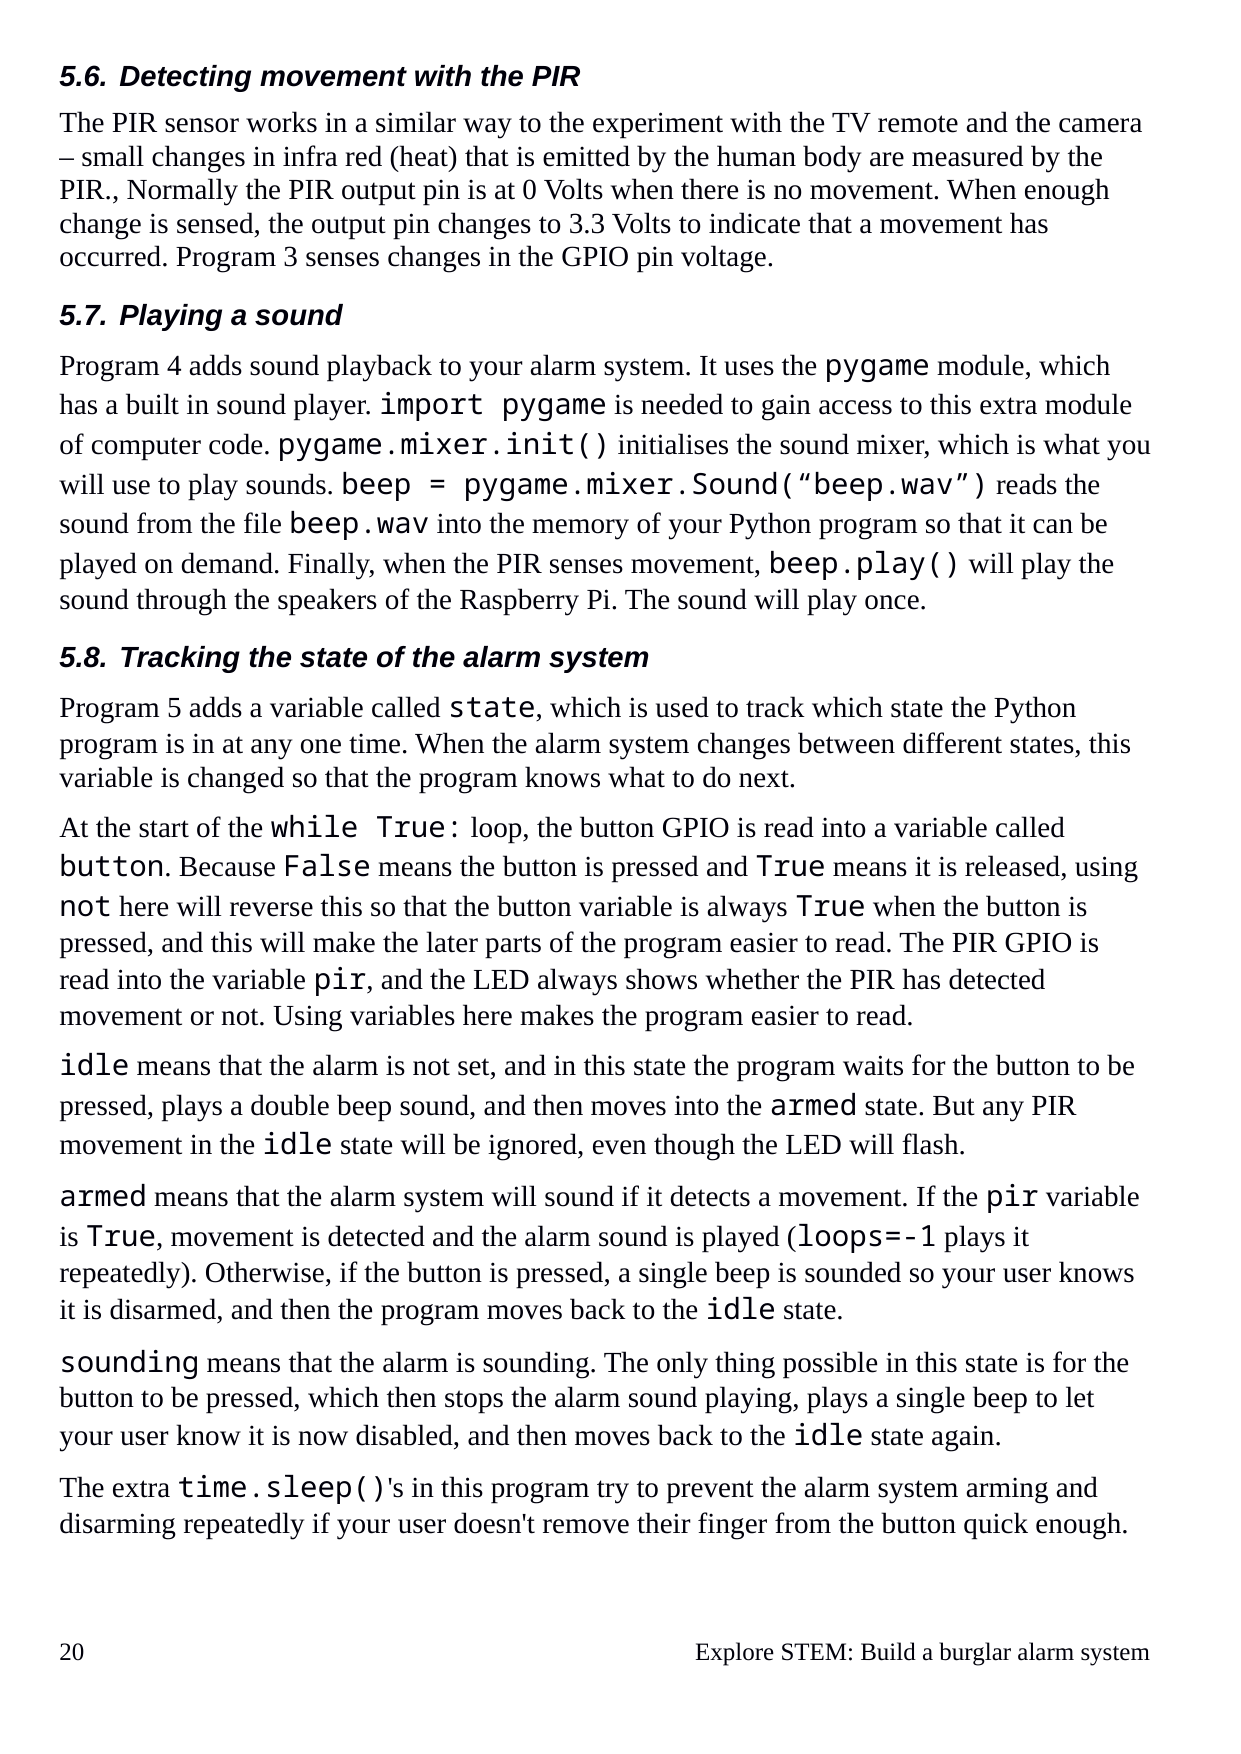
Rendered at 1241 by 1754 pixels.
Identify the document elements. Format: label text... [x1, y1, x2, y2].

text Program 5 adds a variable called state, which is used to track which state the Python program is in at any one time. When the alarm system changes between different states, this variable is changed so that the program knows what to do next. [59, 687, 1152, 793]
subtitle Tracking the state of the alarm system [59, 641, 1152, 674]
text armed means that the alarm system will sound if it detects a movement. If the pir variable is True, movement is detected and the alarm sound is played (loops=-1 plays it repeatedly). Otherwise, if the button is pressed, a single beep is sounded so your user knows it is disarmed, and then the program moves back to the idle state. [59, 1176, 1152, 1328]
text Program 4 adds sound playback to your alarm system. It uses the pygame module, which has a built in sound player. import pygame is needed to gain access to this extra module of computer code. pygame.mixer.init() initialises the sound mixer, which is what you will use to play sounds. beep = pygame.mixer.Sound(“beep.wav”) reads the sound from the file beep.wav into the memory of your Python program so that it can be played on demand. Finally, when the PIR senses movement, beep.play() will play the sound through the speakers of the Raspberry Pi. The sound will play once. [59, 344, 1152, 616]
text idle means that the alarm is not set, and in this state the program waits for the button to be pressed, plays a double beep sound, and then moves into the armed state. But any PIR movement in the idle state will be ignored, even though the LED will flash. [59, 1044, 1152, 1163]
text The extra time.sleep()'s in this program try to prevent the alarm system arming and disarming repeatedly if your user doesn't remove their finger from the button quick enough. [59, 1466, 1152, 1539]
text sounding means that the alarm is sounding. The only thing possible in this state is for the button to be pressed, which then stops the alarm sound playing, plays a single beep to let your user know it is now disabled, and then moves back to the idle state again. [59, 1341, 1152, 1454]
text The PIR sensor works in a similar way to the experiment with the TV remote and the camera – small changes in infra red (heat) that is emitted by the human body are measured by the PIR., Normally the PIR output pin is at 0 Volts when there is no movement. When enough change is sensed, the output pin changes to 3.3 Volts to indicate that a movement has occurred. Program 3 senses changes in the GPIO pin voltage. [59, 105, 1152, 273]
subtitle Playing a sound [59, 298, 1152, 331]
text At the start of the while True: loop, the button GPIO is read into a variable called button. Because False means the button is pressed and True means it is released, using not here will reverse this so that the button variable is always True when the button is pressed, and this will make the later parts of the program easier to read. The PIR GPIO is read into the variable pir, and the LED always shows whether the PIR has detected movement or not. Using variables here makes the program easier to read. [59, 806, 1152, 1032]
subtitle Detecting movement with the PIR [59, 59, 1152, 93]
